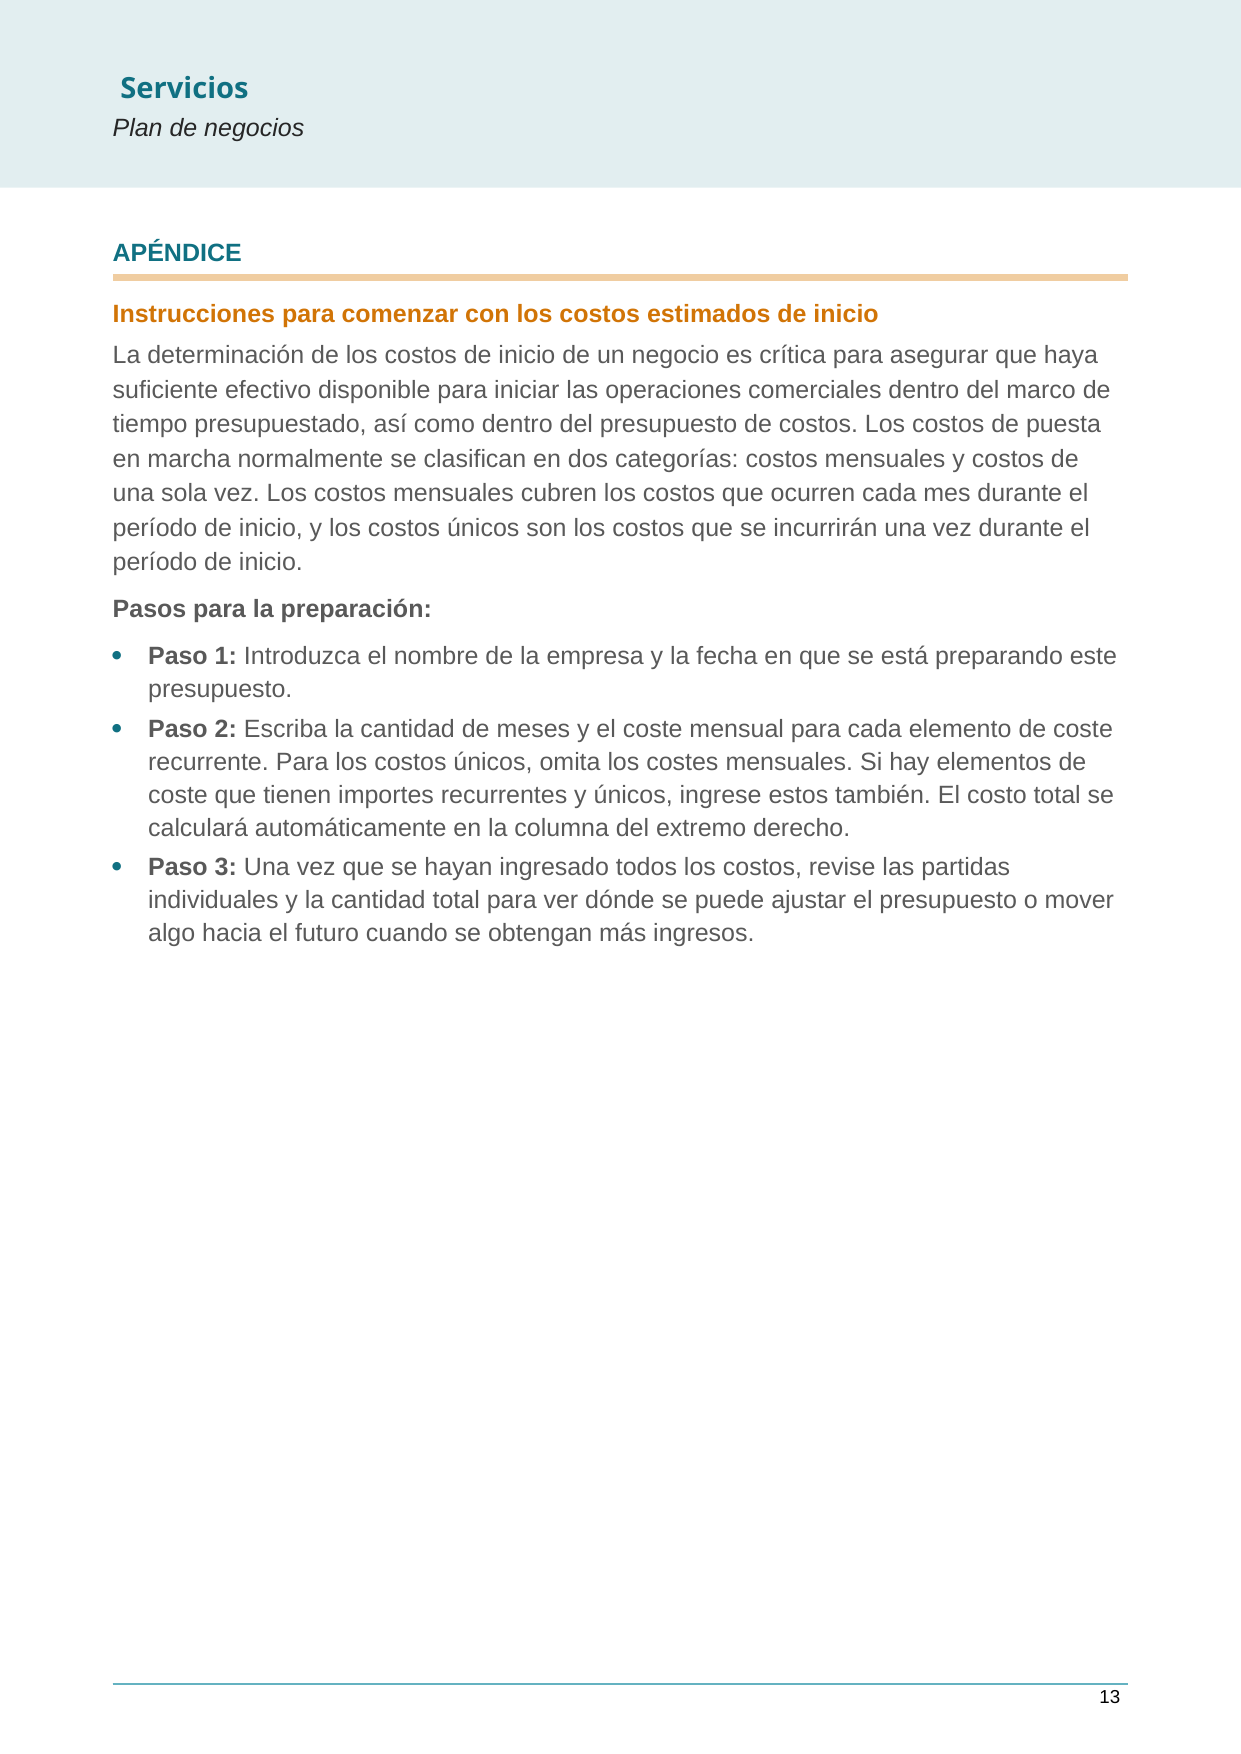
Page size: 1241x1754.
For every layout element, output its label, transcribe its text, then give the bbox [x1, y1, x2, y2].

list Paso 3: Una vez que se hayan ingresado todos los costos, revise las partidas individuales y la cantidad total para ver dónde se puede ajustar el presupuesto o mover algo hacia el futuro cuando se obtengan más ingresos. [112, 852, 1128, 947]
text La determinación de los costos de inicio de un negocio es crítica para asegurar que haya suficiente efectivo disponible para iniciar las operaciones comerciales dentro del marco de tiempo presupuestado, así como dentro del presupuesto de costos. Los costos de puesta en marcha normalmente se clasifican en dos categorías: costos mensuales y costos de una sola vez. Los costos mensuales cubren los costos que ocurren cada mes durante el período de inicio, y los costos únicos son los costos que se incurrirán una vez durante el período de inicio. [112, 340, 1128, 576]
subtitle Apéndice [112, 237, 1128, 281]
text Pasos para la preparación: [112, 594, 1128, 623]
list Paso 2: Escriba la cantidad de meses y el coste mensual para cada elemento de coste recurrente. Para los costos únicos, omita los costes mensuales. Si hay elementos de coste que tienen importes recurrentes y únicos, ingrese estos también. El costo total se calculará automáticamente en la columna del extremo derecho. [112, 713, 1128, 841]
subtitle Instrucciones para comenzar con los costos estimados de inicio [112, 299, 1128, 328]
list Paso 1: Introduzca el nombre de la empresa y la fecha en que se está preparando este presupuesto. [112, 641, 1128, 703]
